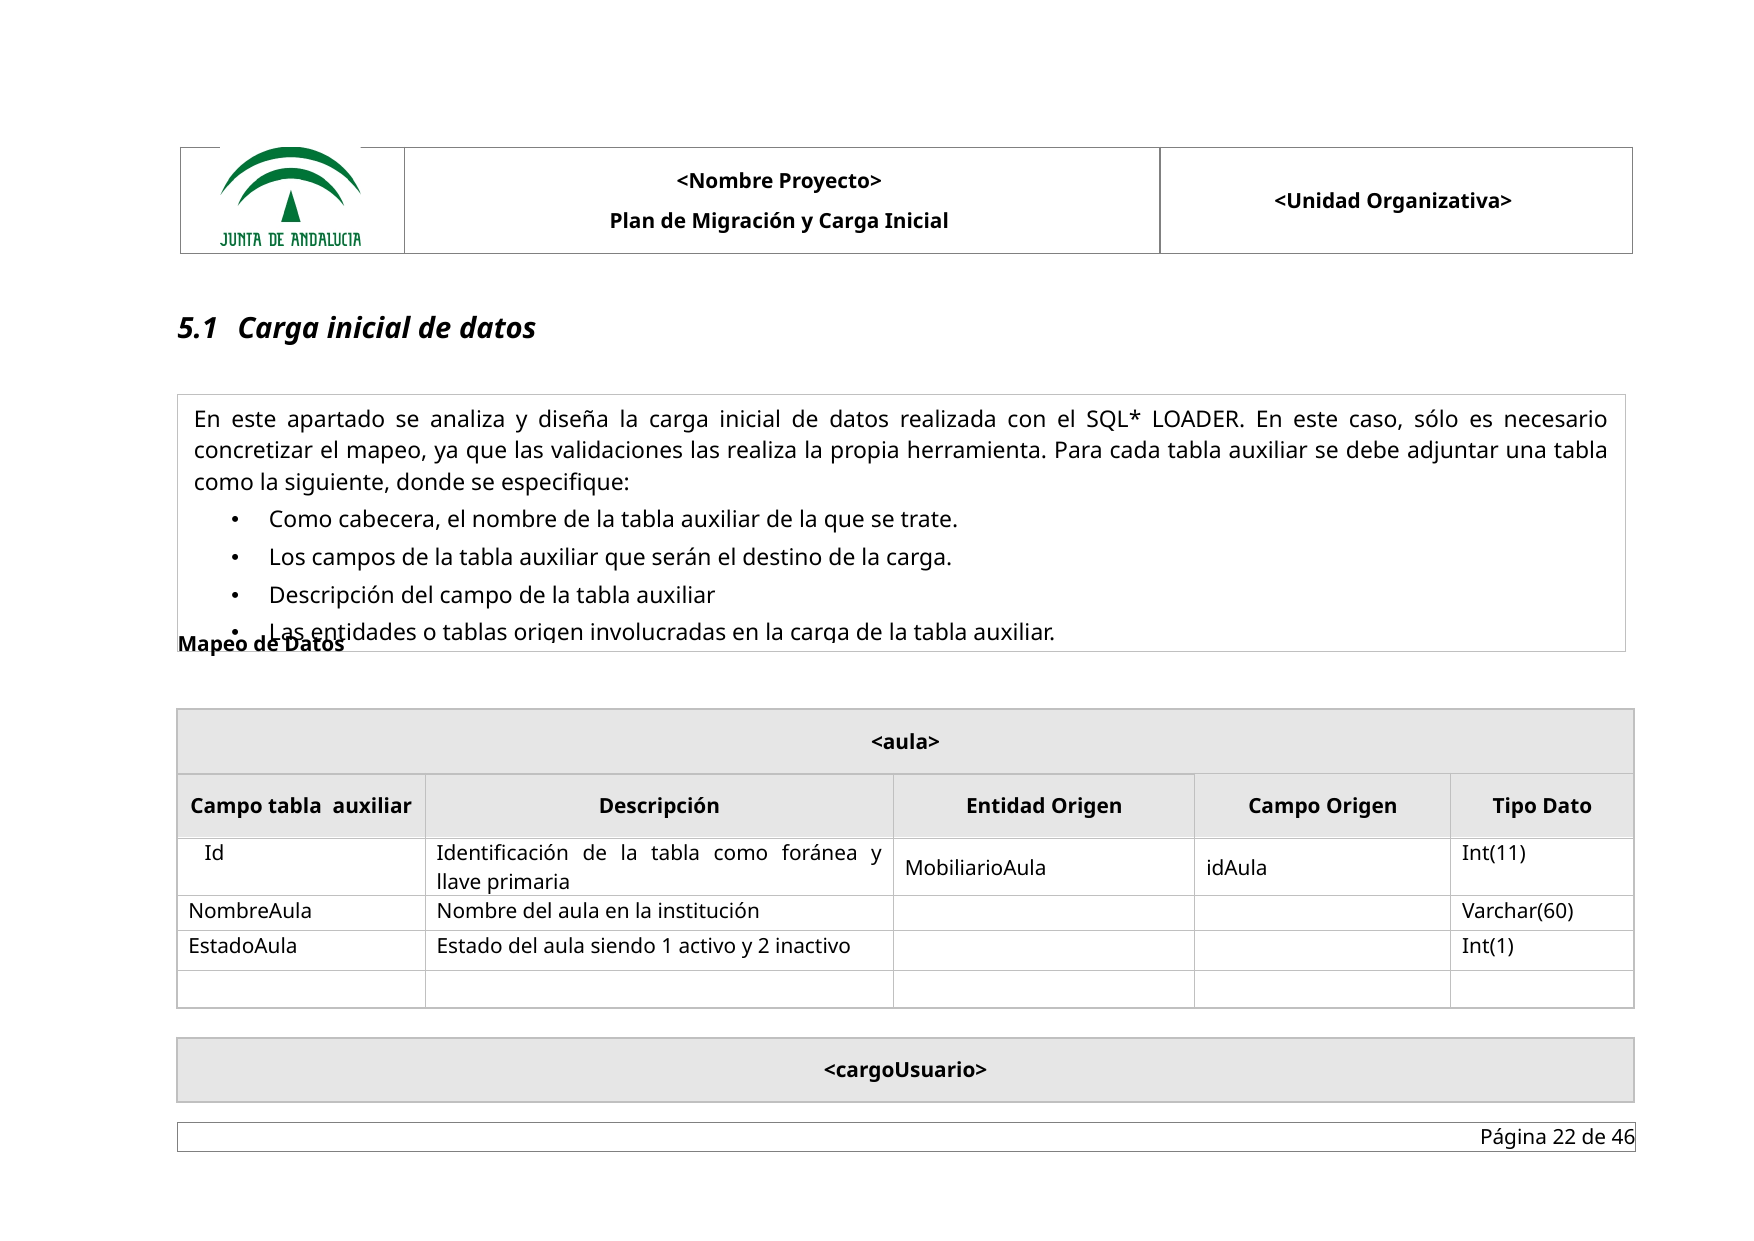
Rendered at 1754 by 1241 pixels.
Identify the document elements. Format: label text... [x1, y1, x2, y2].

table_cell [894, 931, 1194, 969]
table_cell Int(1) [1451, 931, 1633, 969]
table_cell Int(11) [1451, 839, 1633, 895]
table_cell EstadoAula [178, 931, 425, 969]
table_cell Campo Origen [1195, 774, 1450, 837]
text Mapeo de Datos [177, 372, 1636, 658]
table_cell Id [178, 839, 425, 895]
table_cell [894, 971, 1194, 1007]
table_header <cargoUsuario> [178, 1039, 1633, 1101]
list Descripción del campo de la tabla auxiliar [231, 556, 1610, 588]
table_cell [178, 971, 425, 1007]
table_cell NombreAula [178, 896, 425, 930]
table_cell Descripción [426, 775, 893, 837]
table_cell [1451, 971, 1633, 1007]
list Las entidades o tablas origen involucradas en la carga de la tabla auxiliar. [231, 594, 1610, 620]
table_cell Tipo Dato [1451, 774, 1633, 837]
table_cell Nombre del aula en la institución [426, 896, 893, 930]
table_cell [426, 971, 893, 1007]
table_cell [1195, 971, 1450, 1007]
table_cell idAula [1195, 839, 1450, 895]
text En este apartado se analiza y diseña la carga inicial de datos realizada con el SQL* LOADER. En este caso, sólo es necesario concretizar el mapeo, ya que las validaciones las realiza la propia herramienta. Para cada tabla auxiliar se debe adjuntar una tabla como la siguiente, donde se especifique: [194, 395, 1610, 474]
table_cell Varchar(60) [1451, 896, 1633, 930]
table_cell Entidad Origen [894, 775, 1194, 837]
table_header <aula> [178, 710, 1633, 773]
table_cell Campo tabla auxiliar [178, 775, 425, 837]
list Los campos de la tabla auxiliar que serán el destino de la carga. [231, 519, 1610, 550]
subtitle Carga inicial de datos [177, 307, 1636, 347]
table_cell MobiliarioAula [894, 839, 1194, 895]
table_cell [1195, 896, 1450, 930]
table_cell Identificación de la tabla como foránea y llave primaria [426, 839, 893, 895]
table_cell Estado del aula siendo 1 activo y 2 inactivo [426, 931, 893, 969]
table_cell [894, 896, 1194, 930]
list Como cabecera, el nombre de la tabla auxiliar de la que se trate. [231, 481, 1610, 512]
table_cell [1195, 931, 1450, 969]
